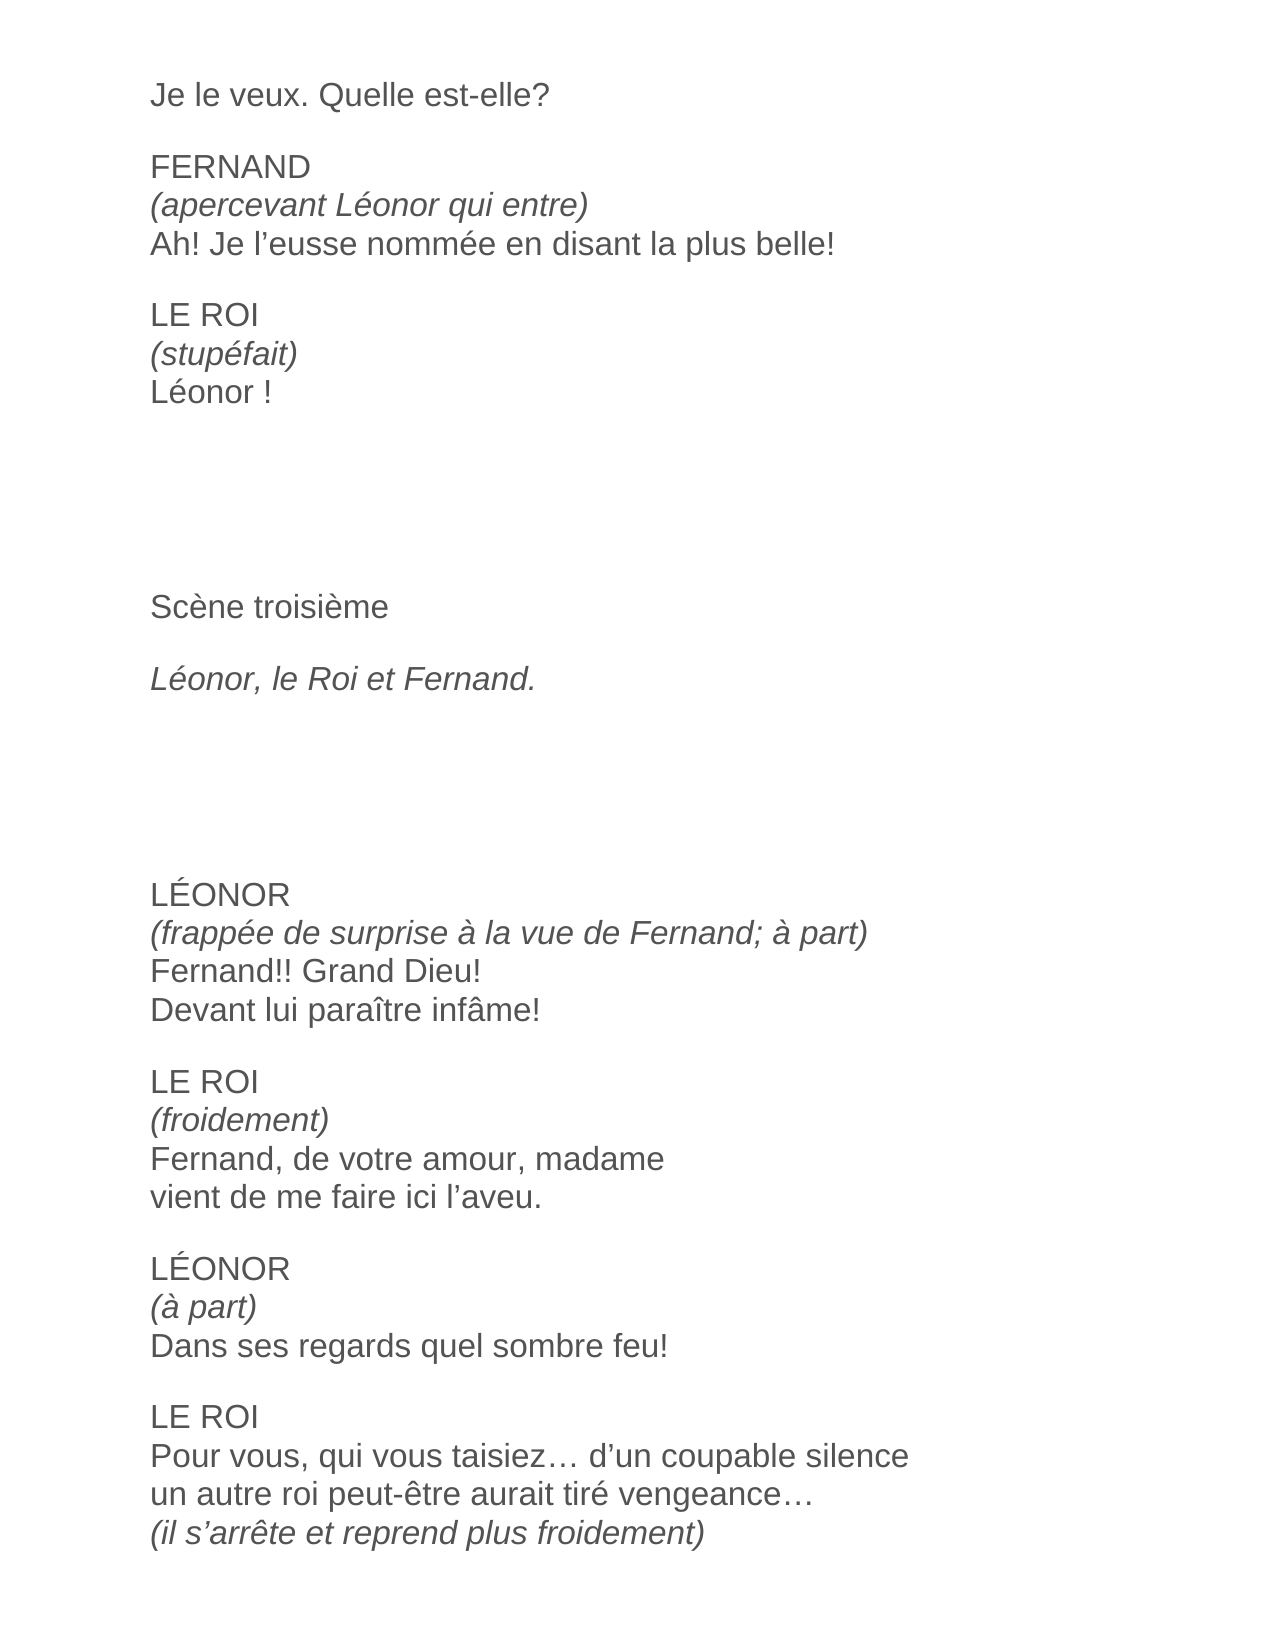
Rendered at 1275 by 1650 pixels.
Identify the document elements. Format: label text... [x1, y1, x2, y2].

text Léonor, le Roi et Fernand. [150, 659, 1125, 698]
text LE ROI Pour vous, qui vous taisiez… d’un coupable silence un autre roi peut-être aurait tiré vengeance… (il s’arrête et reprend plus froidement) [150, 1397, 1125, 1551]
text Je le veux. Quelle est-elle? [150, 75, 1125, 113]
text Scène troisième [150, 588, 1125, 626]
text LE ROI (stupéfait) Léonor ! [150, 295, 1125, 411]
text LE ROI (froidement) Fernand, de votre amour, madame vient de me faire ici l’aveu. [150, 1062, 1125, 1216]
text FERNAND (apercevant Léonor qui entre) Ah! Je l’eusse nommée en disant la plus belle! [150, 147, 1125, 262]
text LÉONOR (frappée de surprise à la vue de Fernand; à part) Fernand!! Grand Dieu! Devant lui paraître infâme! [150, 875, 1125, 1028]
text LÉONOR (à part) Dans ses regards quel sombre feu! [150, 1249, 1125, 1364]
